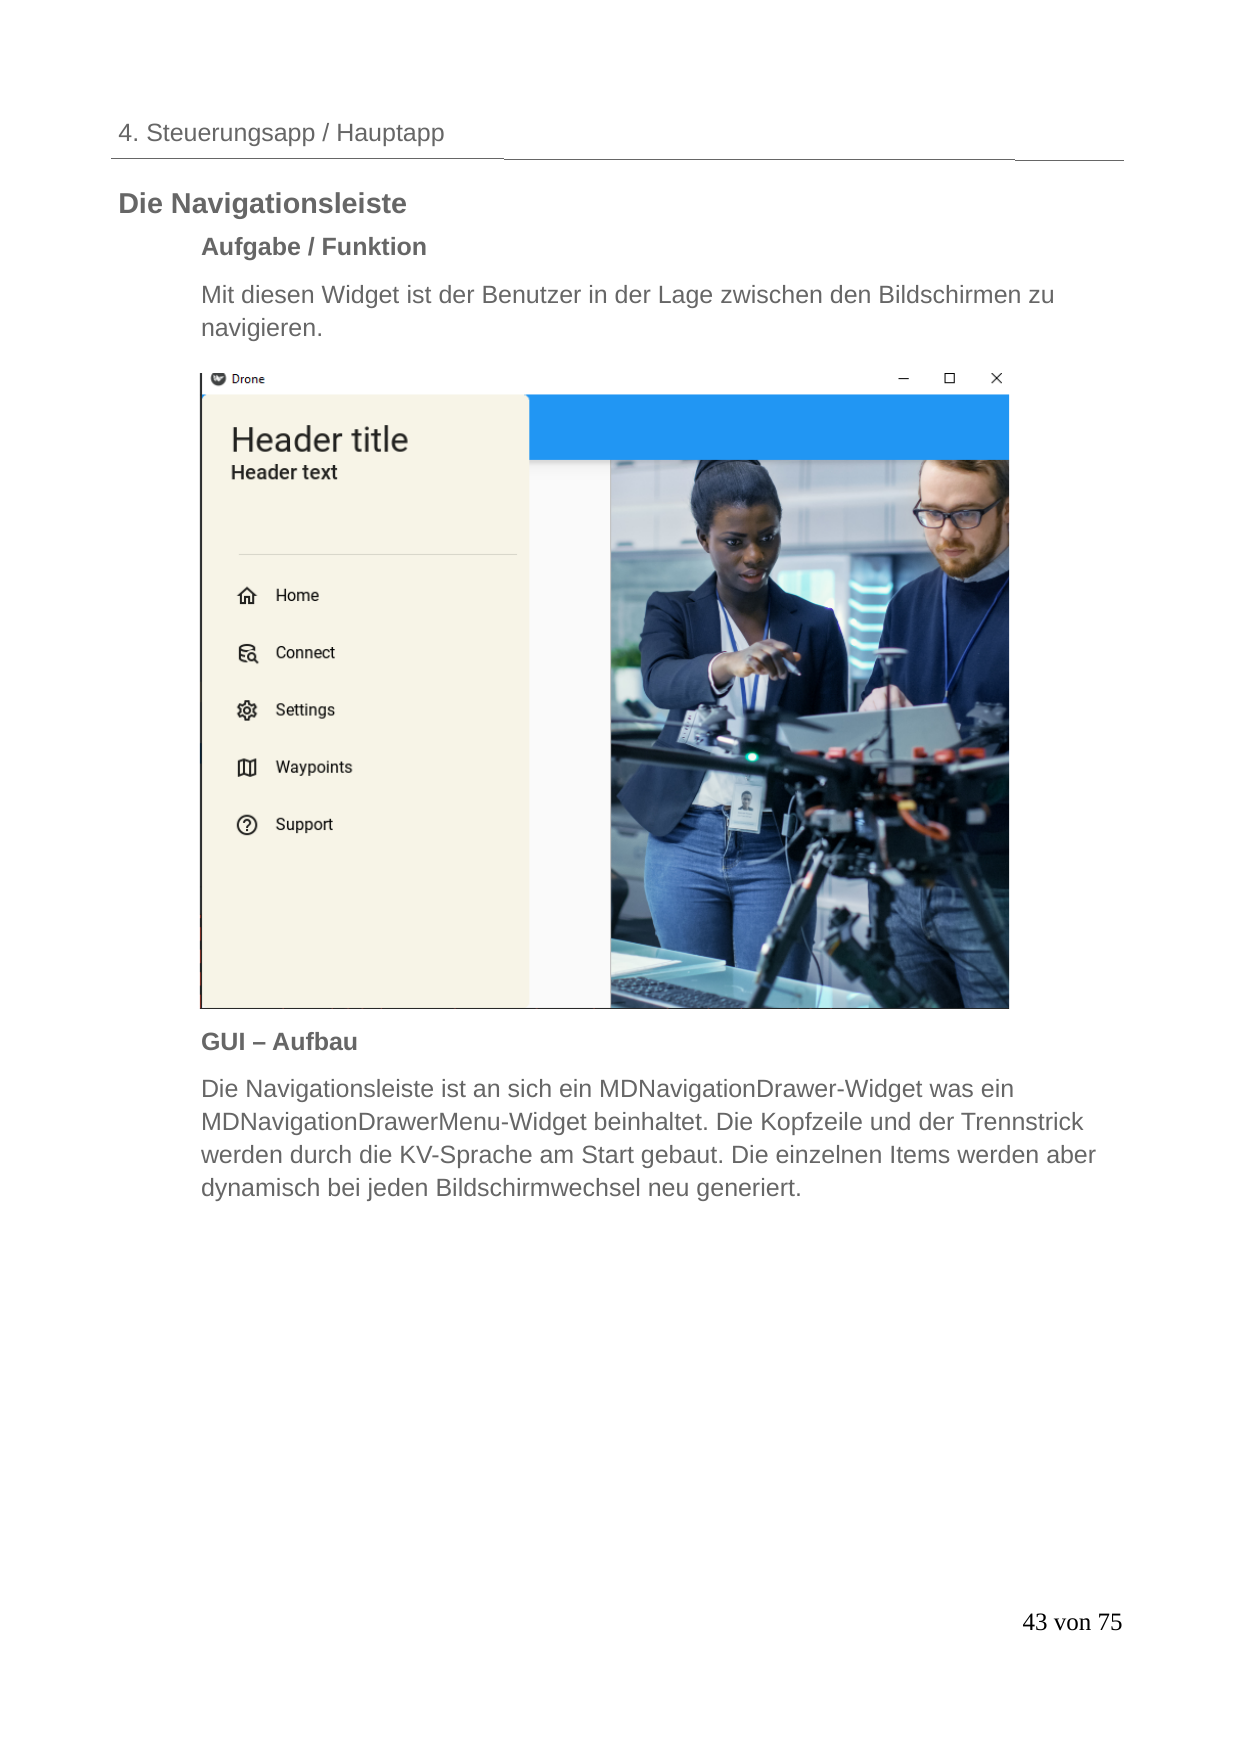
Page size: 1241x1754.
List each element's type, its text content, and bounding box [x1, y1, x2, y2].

text Aufgabe / Funktion [201, 232, 1122, 261]
picture [199, 373, 1010, 1009]
subtitle Die Navigationsleiste [118, 187, 1122, 219]
text GUI – Aufbau [201, 1027, 1122, 1056]
text 4. Steuerungsapp / Hauptapp [118, 118, 1122, 147]
text Die Navigationsleiste ist an sich ein MDNavigationDrawer-Widget was ein MDNavigationDrawerMenu-Widget beinhaltet. Die Kopfzeile und der Trennstrick werden durch die KV-Sprache am Start gebaut. Die einzelnen Items werden aber dynamisch bei jeden Bildschirmwechsel neu generiert. [201, 1074, 1122, 1202]
text Mit diesen Widget ist der Benutzer in der Lage zwischen den Bildschirmen zu navigieren. [201, 280, 1122, 341]
